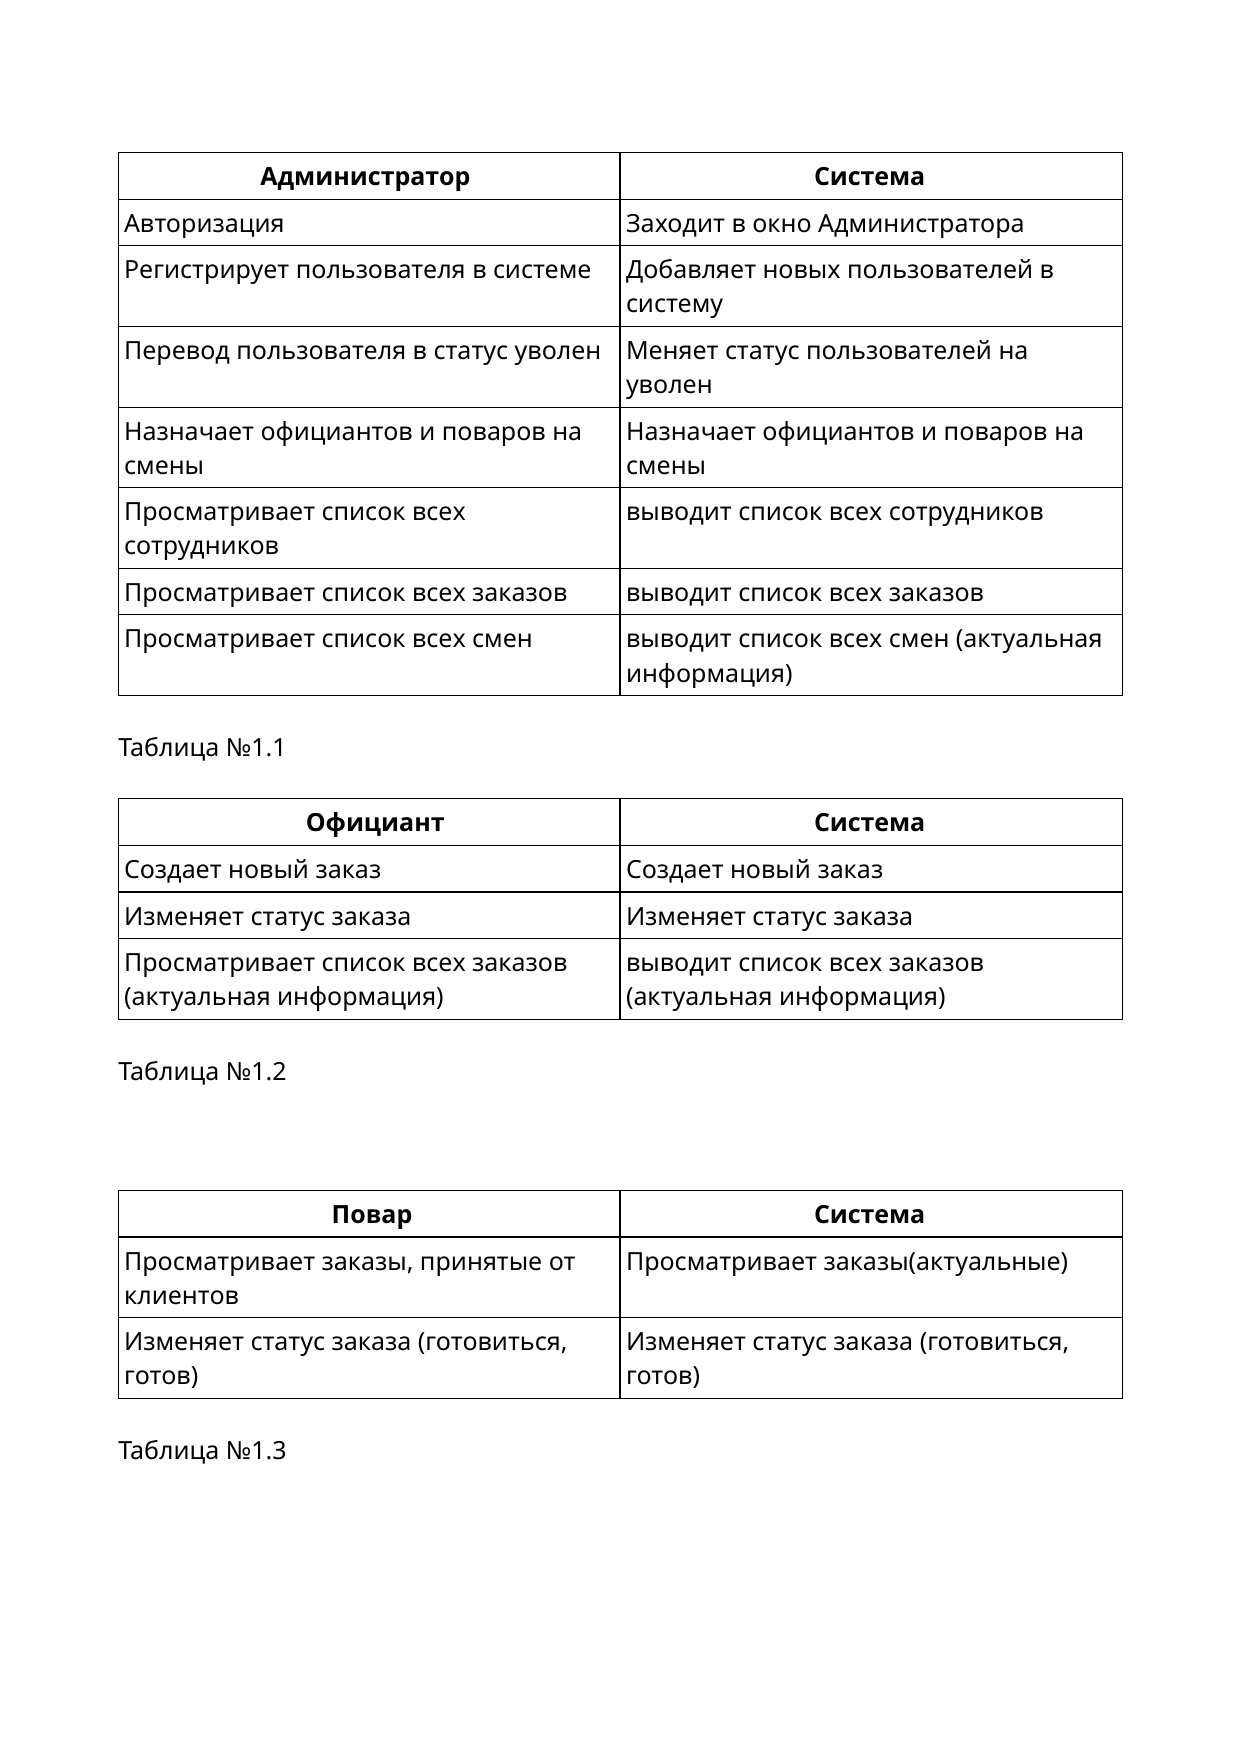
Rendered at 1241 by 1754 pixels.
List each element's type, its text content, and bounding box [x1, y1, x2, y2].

table_cell Просматривает список всех заказов [119, 569, 619, 614]
table_cell Просматривает список всех сотрудников [119, 488, 619, 568]
table_cell Создает новый заказ [621, 846, 1122, 891]
table_cell Создает новый заказ [119, 846, 619, 891]
table_cell выводит список всех заказов (актуальная информация) [621, 939, 1122, 1018]
table_cell Добавляет новых пользователей в систему [621, 246, 1122, 326]
table_cell Просматривает список всех смен [119, 615, 619, 695]
table_cell Изменяет статус заказа (готовиться, готов) [621, 1318, 1122, 1398]
table_header Система [621, 153, 1122, 199]
table_cell Назначает официантов и поваров на смены [621, 408, 1122, 487]
table_cell Просматривает заказы, принятые от клиентов [119, 1238, 619, 1317]
table_cell Изменяет статус заказа [621, 893, 1122, 938]
table_cell Перевод пользователя в статус уволен [119, 327, 619, 407]
table_cell Изменяет статус заказа [119, 893, 619, 938]
table_cell Просматривает заказы(актуальные) [621, 1238, 1122, 1317]
table_cell выводит список всех заказов [621, 569, 1122, 614]
table_cell выводит список всех сотрудников [621, 488, 1122, 568]
table_cell Регистрирует пользователя в системе [119, 246, 619, 326]
table_cell Меняет статус пользователей на уволен [621, 327, 1122, 407]
table_cell Заходит в окно Администратора [621, 200, 1122, 245]
text Таблица №1.3 [118, 1433, 1122, 1467]
table_header Официант [119, 799, 619, 845]
table_cell выводит список всех смен (актуальная информация) [621, 615, 1122, 695]
table_header Повар [119, 1191, 619, 1236]
table_cell Назначает официантов и поваров на смены [119, 408, 619, 487]
text Таблица №1.2 [118, 1054, 1122, 1088]
table_cell Авторизация [119, 200, 619, 245]
table_cell Просматривает список всех заказов (актуальная информация) [119, 939, 619, 1018]
table_cell Изменяет статус заказа (готовиться, готов) [119, 1318, 619, 1398]
table_header Администратор [119, 153, 619, 199]
text Таблица №1.1 [118, 730, 1122, 764]
table_header Система [621, 1191, 1122, 1236]
table_header Система [621, 799, 1122, 845]
